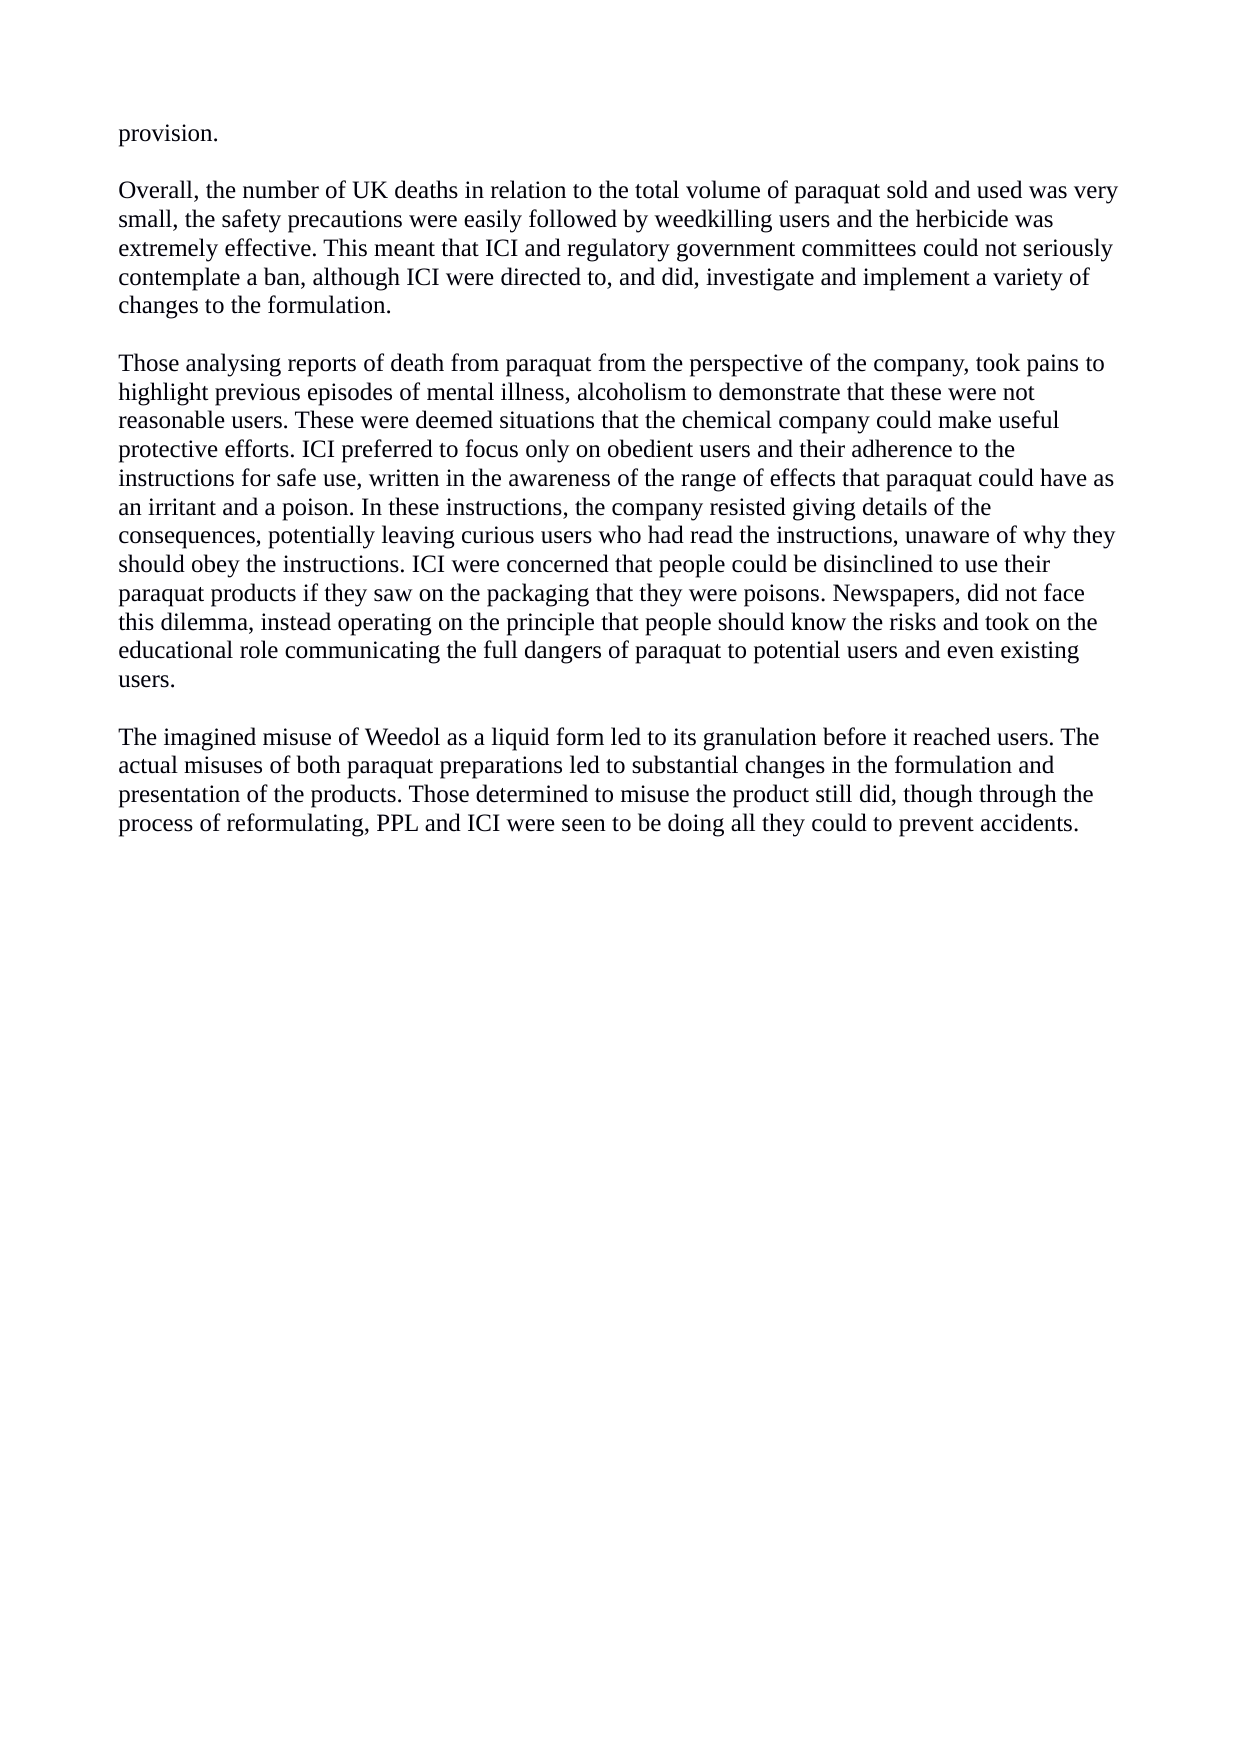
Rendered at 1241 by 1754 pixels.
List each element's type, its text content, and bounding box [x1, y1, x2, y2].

text The imagined misuse of Weedol as a liquid form led to its granulation before it reached users. The actual misuses of both paraquat preparations led to substantial changes in the formulation and presentation of the products. Those determined to misuse the product still did, though through the process of reformulating, PPL and ICI were seen to be doing all they could to prevent accidents. [118, 722, 1122, 837]
text provision. [118, 118, 1122, 147]
text Those analysing reports of death from paraquat from the perspective of the company, took pains to highlight previous episodes of mental illness, alcoholism to demonstrate that these were not reasonable users. These were deemed situations that the chemical company could make useful protective efforts. ICI preferred to focus only on obedient users and their adherence to the instructions for safe use, written in the awareness of the range of effects that paraquat could have as an irritant and a poison. In these instructions, the company resisted giving details of the consequences, potentially leaving curious users who had read the instructions, unaware of why they should obey the instructions. ICI were concerned that people could be disinclined to use their paraquat products if they saw on the packaging that they were poisons. Newspapers, did not face this dilemma, instead operating on the principle that people should know the risks and took on the educational role communicating the full dangers of paraquat to potential users and even existing users. [118, 348, 1122, 693]
text Overall, the number of UK deaths in relation to the total volume of paraquat sold and used was very small, the safety precautions were easily followed by weedkilling users and the herbicide was extremely effective. This meant that ICI and regulatory government committees could not seriously contemplate a ban, although ICI were directed to, and did, investigate and implement a variety of changes to the formulation. [118, 176, 1122, 319]
